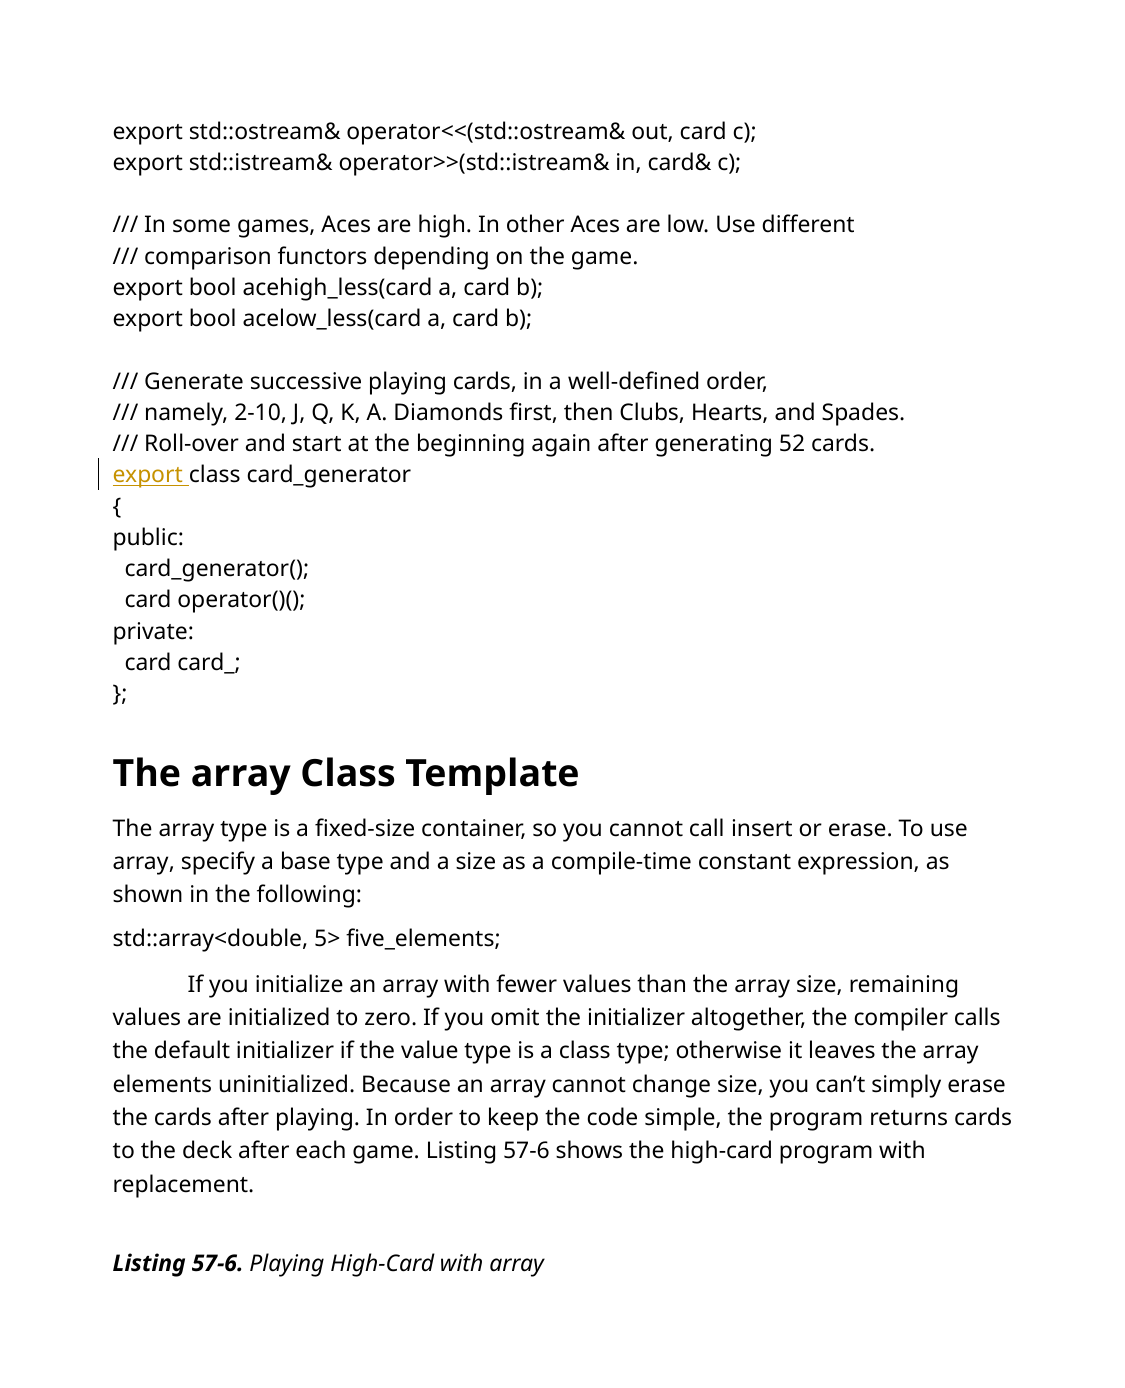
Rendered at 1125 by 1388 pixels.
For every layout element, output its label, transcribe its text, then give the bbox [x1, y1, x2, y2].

text card operator()(); [112, 583, 1012, 615]
text /// comparison functors depending on the game. [112, 240, 1012, 271]
text public: [112, 521, 1012, 552]
text /// Generate successive playing cards, in a well-defined order, [112, 365, 1012, 396]
text /// In some games, Aces are high. In other Aces are low. Use different [112, 208, 1012, 240]
text { [112, 490, 1012, 521]
text export bool acehigh_less(card a, card b); [112, 271, 1012, 302]
text card_generator(); [112, 552, 1012, 583]
text export std::istream& operator>>(std::istream& in, card& c); [112, 146, 1012, 177]
text export class card_generator [112, 458, 1012, 490]
text export std::ostream& operator<<(std::ostream& out, card c); [112, 115, 1012, 146]
text If you initialize an array with fewer values than the array size, remaining values are initialized to zero. If you omit the initializer altogether, the compiler calls the default initializer if the value type is a class type; otherwise it leaves the array elements uninitialized. Because an array cannot change size, you can’t simply erase the cards after playing. In order to keep the code simple, the program returns cards to the deck after each game. Listing 57-6 shows the high-card program with replacement. [112, 966, 1012, 1199]
text }; [112, 677, 1012, 708]
text std::array<double, 5> five_elements; [112, 922, 1012, 953]
text export bool acelow_less(card a, card b); [112, 302, 1012, 333]
text Listing 57-6. Playing High-Card with array [112, 1247, 1012, 1278]
text The array type is a fixed-size container, so you cannot call insert or erase. To use array, specify a base type and a size as a compile-time constant expression, as shown in the following: [112, 809, 1012, 909]
text card card_; [112, 646, 1012, 677]
text /// namely, 2-10, J, Q, K, A. Diamonds first, then Clubs, Hearts, and Spades. [112, 396, 1012, 427]
subtitle The array Class Template [112, 746, 1012, 797]
text /// Roll-over and start at the beginning again after generating 52 cards. [112, 427, 1012, 458]
text private: [112, 615, 1012, 646]
